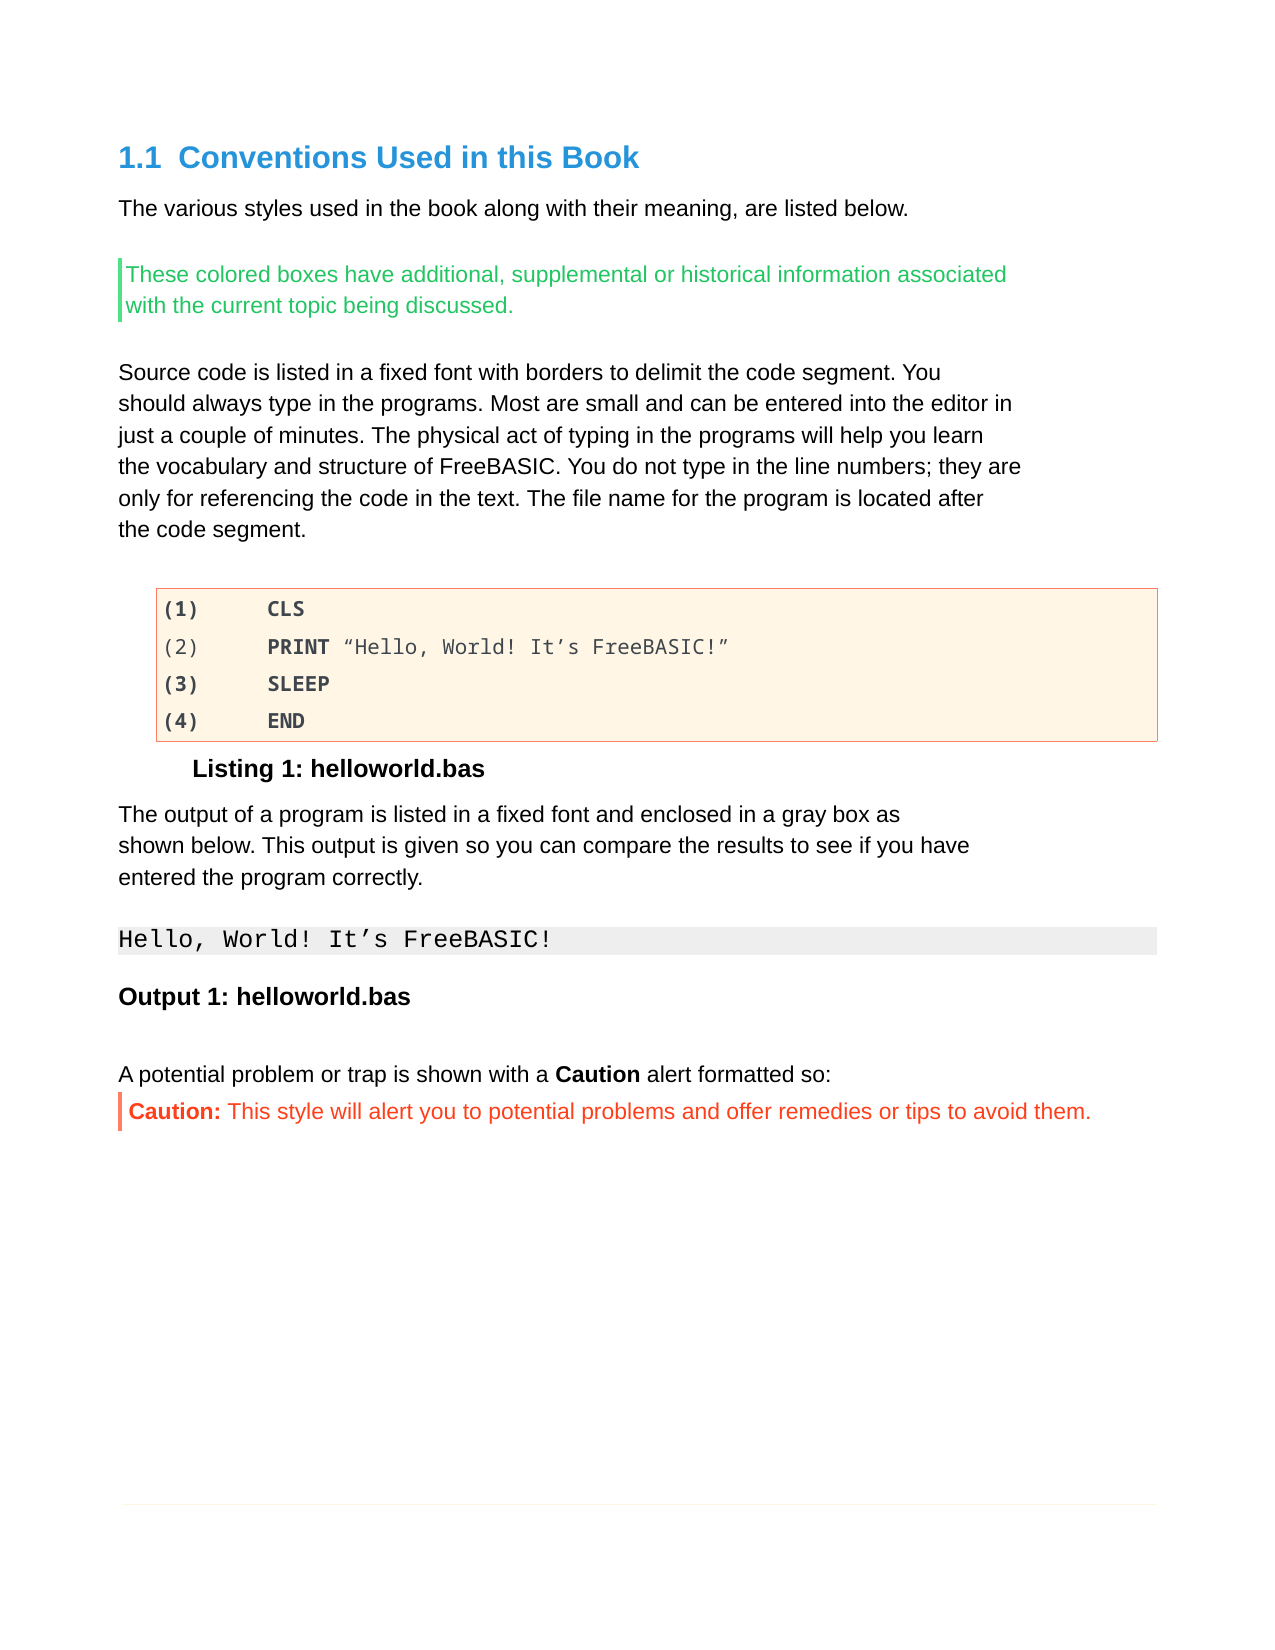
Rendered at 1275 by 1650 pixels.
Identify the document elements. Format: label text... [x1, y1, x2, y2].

text the code segment. [118, 516, 1157, 543]
text Output 1: helloworld.bas [118, 982, 1157, 1011]
list END [157, 701, 1157, 741]
text Hello, World! It’s FreeBASIC! [118, 927, 1157, 955]
list PRINT “Hello, World! It’s FreeBASIC!” [157, 626, 1157, 660]
text the vocabulary and structure of FreeBASIC. You do not type in the line numbers; they are [118, 453, 1157, 479]
text Caution: This style will alert you to potential problems and offer remedies or tips to avoid them. [122, 1092, 1157, 1131]
text only for referencing the code in the text. The file name for the program is located after [118, 485, 1157, 511]
text just a couple of minutes. The physical act of typing in the programs will help you learn [118, 422, 1157, 448]
text Source code is listed in a fixed font with borders to delimit the code segment. You [118, 358, 1157, 385]
text with the current topic being discussed. [122, 289, 1157, 322]
text Listing 1: helloworld.bas [192, 754, 1157, 782]
subtitle Conventions Used in this Book [118, 139, 1157, 175]
list SLEEP [157, 663, 1157, 698]
text The output of a program is listed in a fixed font and enclosed in a gray box as [118, 801, 1157, 827]
text entered the program correctly. [118, 864, 1157, 890]
text The various styles used in the book along with their meaning, are listed below. [118, 194, 1157, 221]
text should always type in the programs. Most are small and can be entered into the editor in [118, 390, 1157, 416]
list CLS [157, 589, 1157, 623]
text shown below. This output is given so you can compare the results to see if you have [118, 832, 1157, 859]
text These colored boxes have additional, supplemental or historical information associated [122, 258, 1157, 287]
text A potential problem or trap is shown with a Caution alert formatted so: [118, 1061, 1157, 1087]
